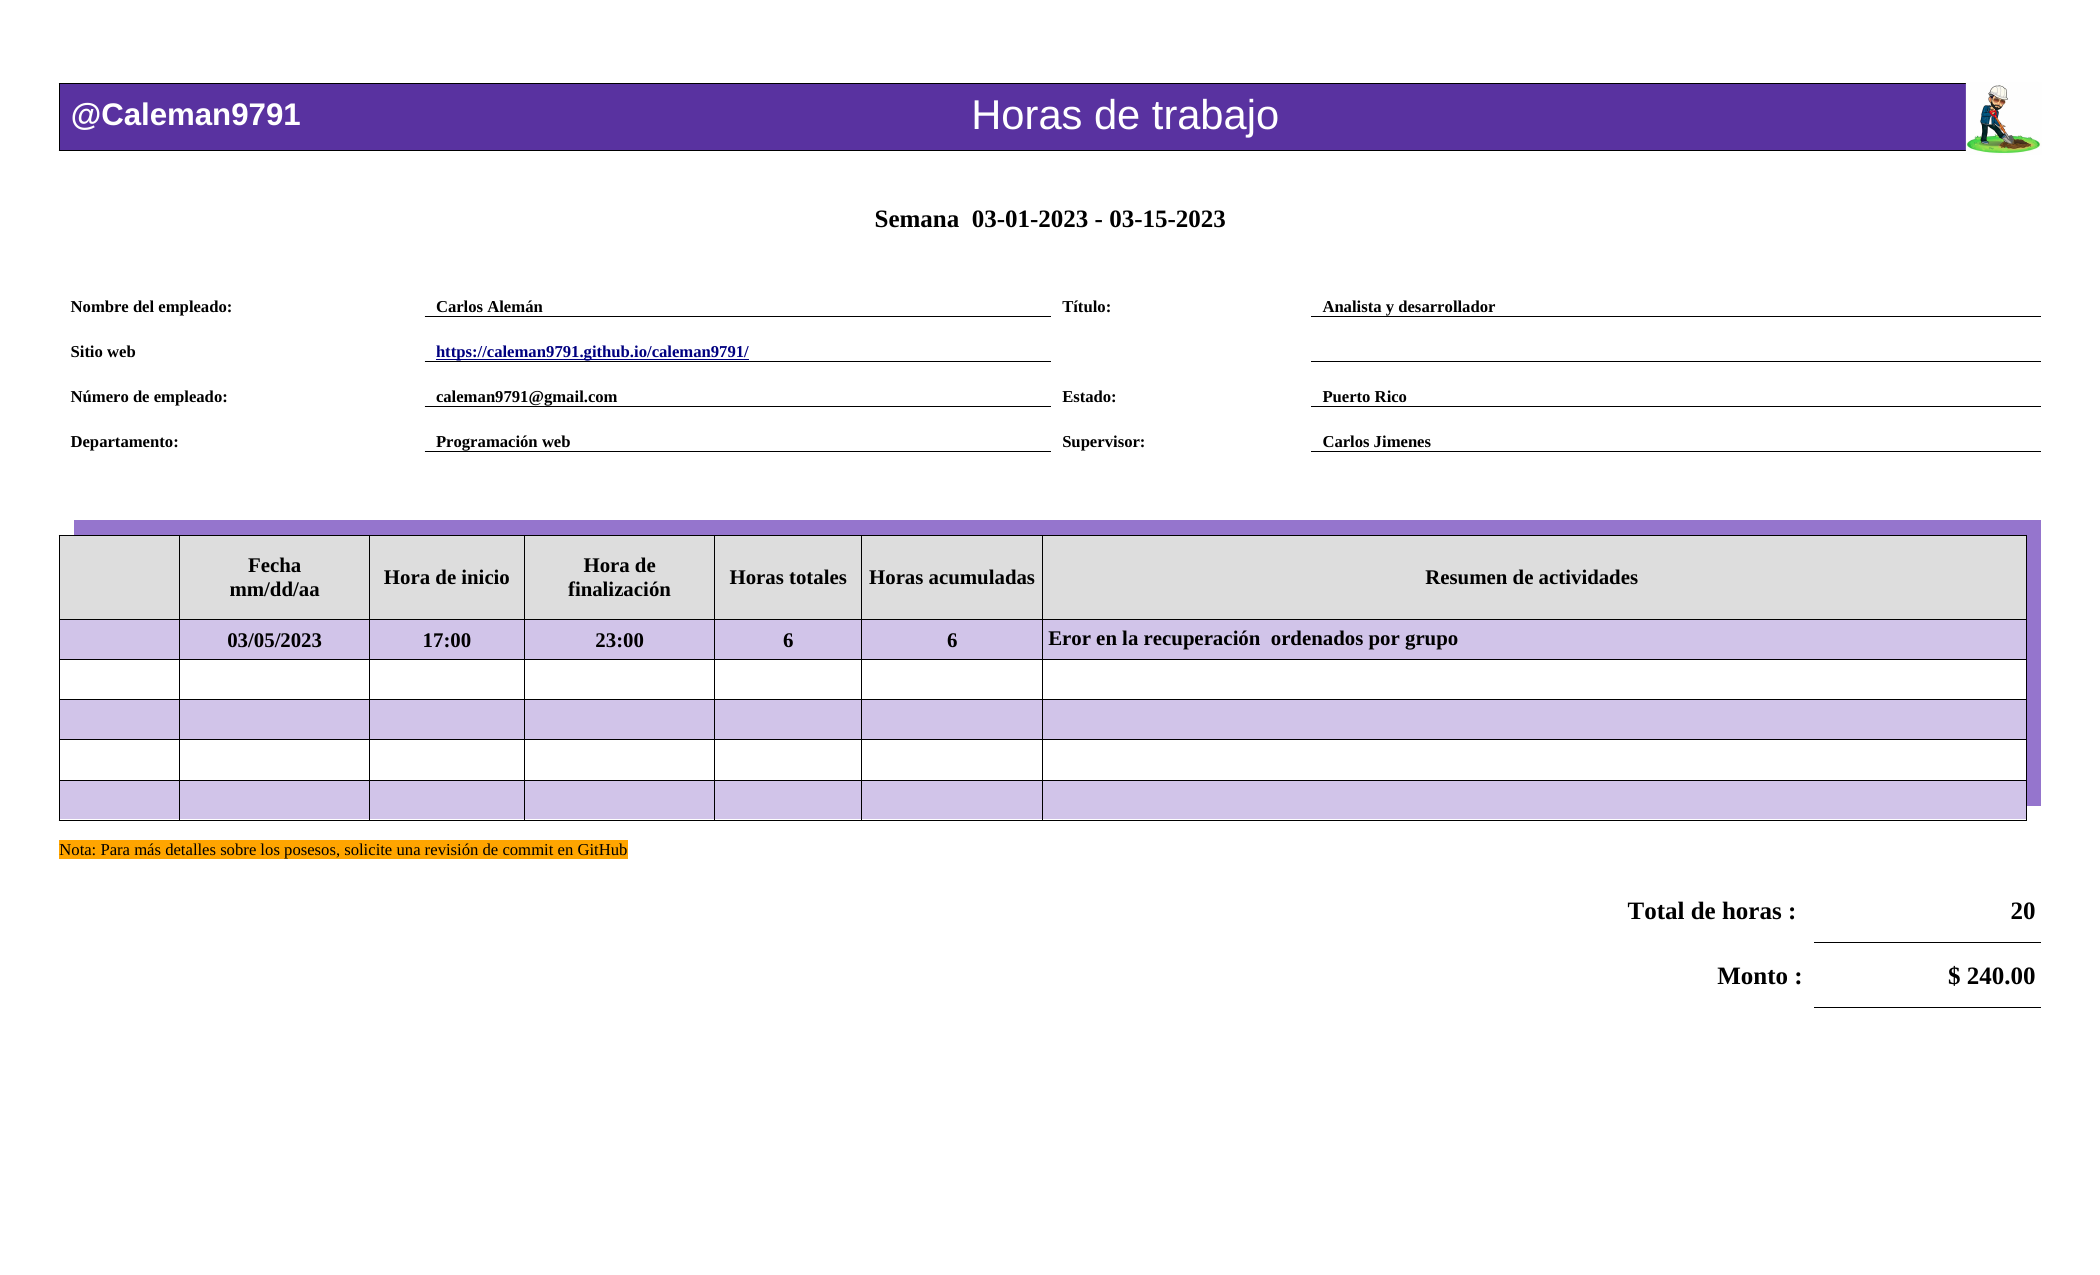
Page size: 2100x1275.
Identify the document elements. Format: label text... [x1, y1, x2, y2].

table_cell [1311, 317, 2041, 361]
picture [1965, 82, 2042, 155]
table_cell [370, 660, 524, 699]
table_cell [715, 781, 861, 819]
table_cell [1051, 316, 1311, 361]
table_cell [715, 700, 861, 739]
table_cell [60, 620, 179, 659]
table_header Resumen de actividades [1043, 536, 2026, 619]
table_cell [60, 700, 179, 739]
table_cell Monto : [1412, 942, 1814, 1007]
table_cell [1043, 700, 2026, 739]
table_header [60, 536, 179, 619]
table_cell [525, 781, 714, 819]
table_cell 17:00 [370, 620, 524, 659]
table_header Hora de finalización [525, 536, 714, 619]
table_header Analista y desarrollador [1311, 271, 2041, 316]
table_header Total de horas : [1412, 878, 1814, 942]
table_cell [862, 700, 1042, 739]
table_cell 6 [715, 620, 861, 659]
table_cell [862, 781, 1042, 819]
table_cell [60, 781, 179, 819]
table_cell [370, 781, 524, 819]
table_cell [60, 660, 179, 699]
table_cell [180, 740, 369, 779]
table_cell Supervisor: [1051, 406, 1311, 451]
table_header Horas acumuladas [862, 536, 1042, 619]
table_cell caleman9791@gmail.com [425, 362, 1051, 406]
table_header Carlos Alemán [425, 271, 1051, 316]
table_cell [525, 700, 714, 739]
text Semana 03-01-2023 - 03-15-2023 [59, 204, 2041, 233]
table_header Hora de inicio [370, 536, 524, 619]
table_cell 23:00 [525, 620, 714, 659]
table_cell [180, 700, 369, 739]
table_cell [715, 740, 861, 779]
text Nota: Para más detalles sobre los posesos, solicite una revisión de commit en GitHub [59, 840, 2041, 859]
table_cell [1043, 740, 2026, 779]
table_header Fecha mm/dd/aa [180, 536, 369, 619]
table_cell Eror en la recuperación ordenados por grupo [1043, 620, 2026, 659]
table_cell [370, 740, 524, 779]
table_cell [1043, 660, 2026, 699]
table_cell Departamento: [59, 406, 424, 451]
table_cell 6 [862, 620, 1042, 659]
table_cell [180, 781, 369, 819]
table_cell Sitio web [59, 316, 424, 361]
table_header 20 [1814, 878, 2041, 942]
table_cell Número de empleado: [59, 361, 424, 406]
table_cell [180, 660, 369, 699]
table_cell Puerto Rico [1311, 362, 2041, 406]
table_cell [862, 740, 1042, 779]
table_header Horas totales [715, 536, 861, 619]
table_cell Programación web [425, 407, 1051, 451]
table_cell [525, 660, 714, 699]
table_cell [715, 660, 861, 699]
table_cell https://caleman9791.github.io/caleman9791/ [425, 317, 1051, 361]
table_cell [1043, 781, 2026, 819]
table_header Nombre del empleado: [59, 271, 424, 316]
table_header Título: [1051, 271, 1311, 316]
table_cell [525, 740, 714, 779]
table_cell Estado: [1051, 361, 1311, 406]
table_cell [370, 700, 524, 739]
table_cell Carlos Jimenes [1311, 407, 2041, 451]
table_cell 03/05/2023 [180, 620, 369, 659]
table_cell [862, 660, 1042, 699]
table_cell $ 240.00 [1814, 943, 2041, 1007]
table_cell [60, 740, 179, 779]
